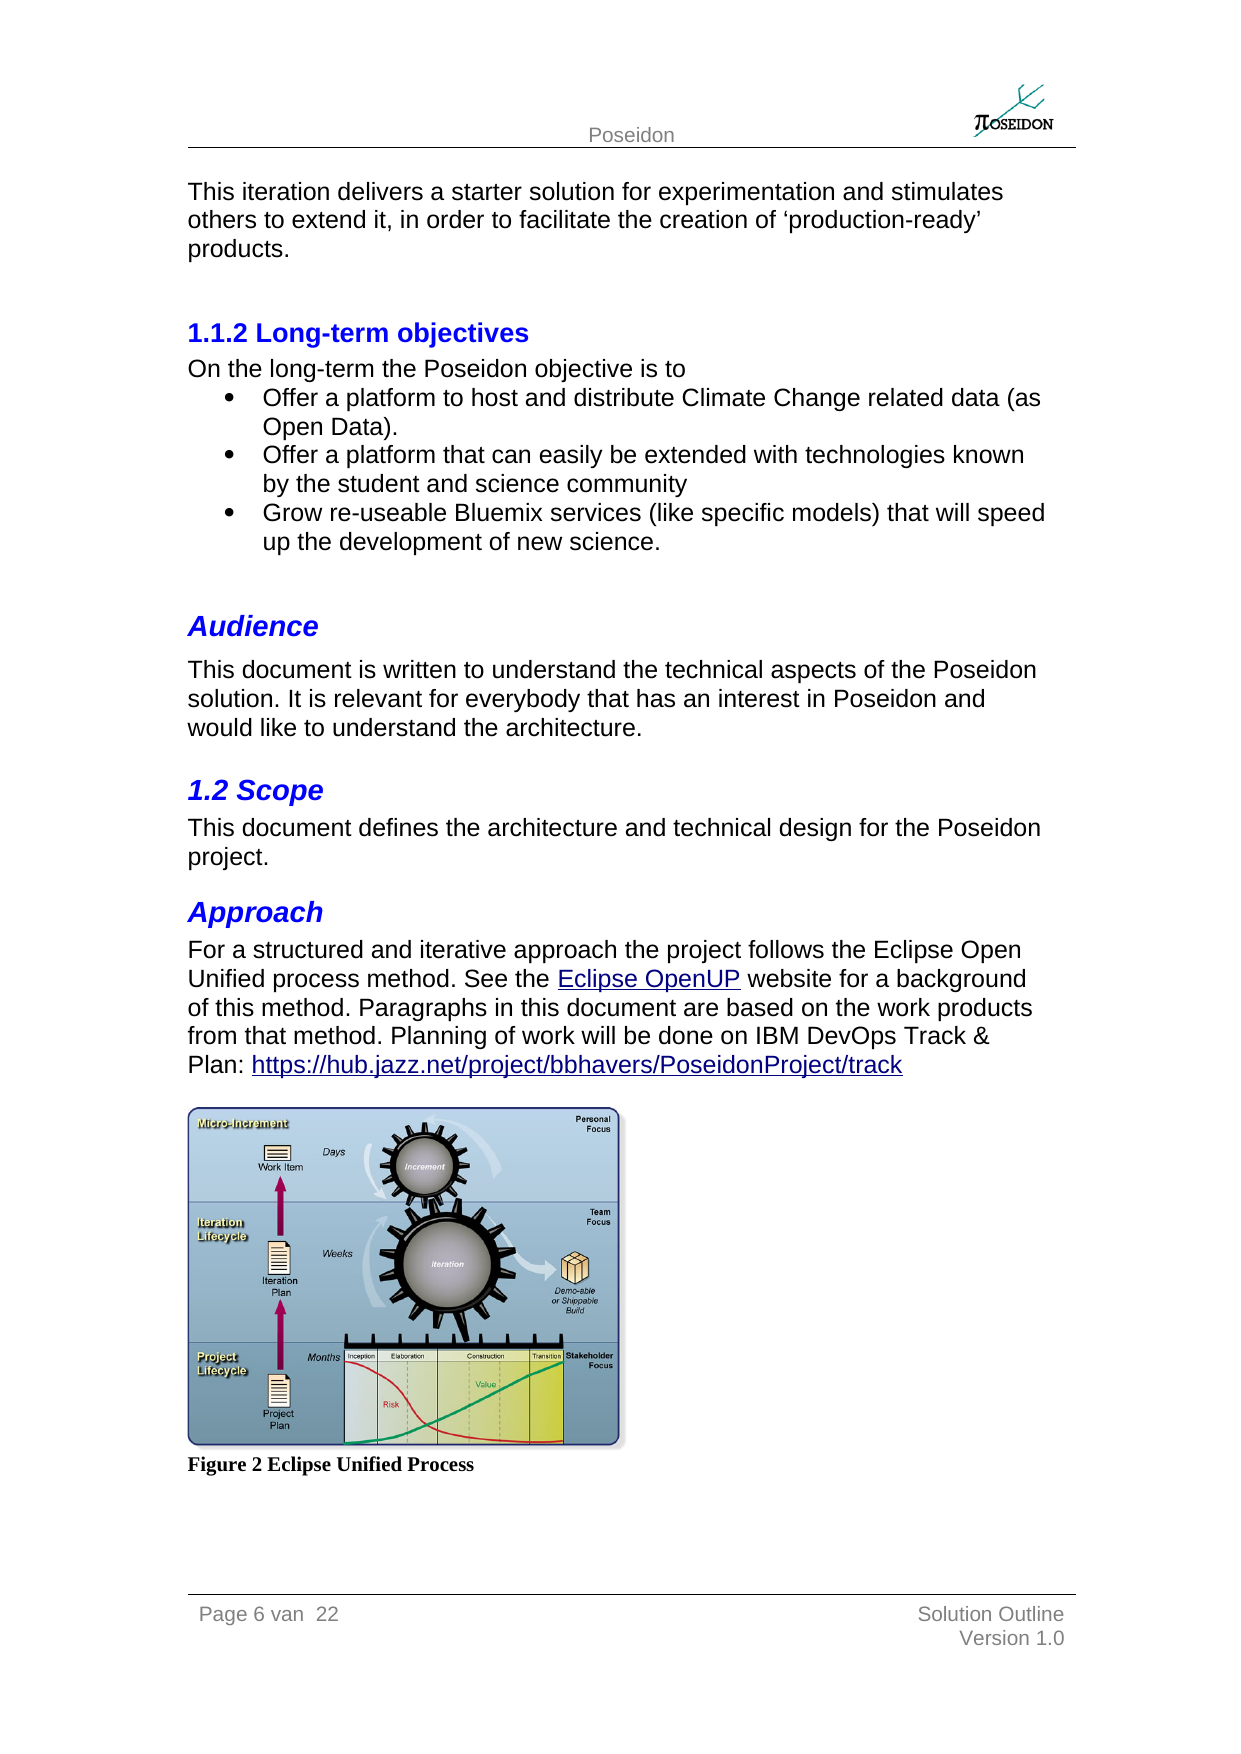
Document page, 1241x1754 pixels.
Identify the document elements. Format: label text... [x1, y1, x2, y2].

text For a structured and iterative approach the project follows the Eclipse Open Unified process method. See the Eclipse OpenUP website for a background of this method. Paragraphs in this document are based on the work products from that method. Planning of work will be done on IBM DevOps Track & Plan: https://hub.jazz.net/project/bbhavers/PoseidonProject/track [187, 935, 1053, 1451]
list Offer a platform that can easily be extended with technologies known by the student and science community [225, 441, 1053, 498]
text This document defines the architecture and technical design for the Poseidon project. [187, 813, 1053, 870]
picture [187, 1107, 628, 1452]
text On the long-term the Poseidon objective is to [187, 354, 1053, 383]
subtitle Approach [187, 895, 1053, 929]
picture [959, 75, 1065, 147]
subtitle Audience [187, 609, 1053, 643]
text This iteration delivers a starter solution for experimentation and stimulates others to extend it, in order to facilitate the creation of ‘production-ready’ products. [187, 177, 1053, 263]
list Offer a platform to host and distribute Climate Change related data (as Open Data). [225, 383, 1053, 441]
list Grow re-useable Bluemix services (like specific models) that will speed up the development of new science. [225, 498, 1053, 556]
text Figure 2 Eclipse Unified Process [187, 1451, 1053, 1476]
subtitle Long-term objectives [187, 317, 1053, 348]
text This document is written to understand the technical aspects of the Poseidon solution. It is relevant for everybody that has an interest in Poseidon and would like to understand the architecture. [187, 656, 1053, 742]
subtitle Scope [187, 773, 1053, 807]
